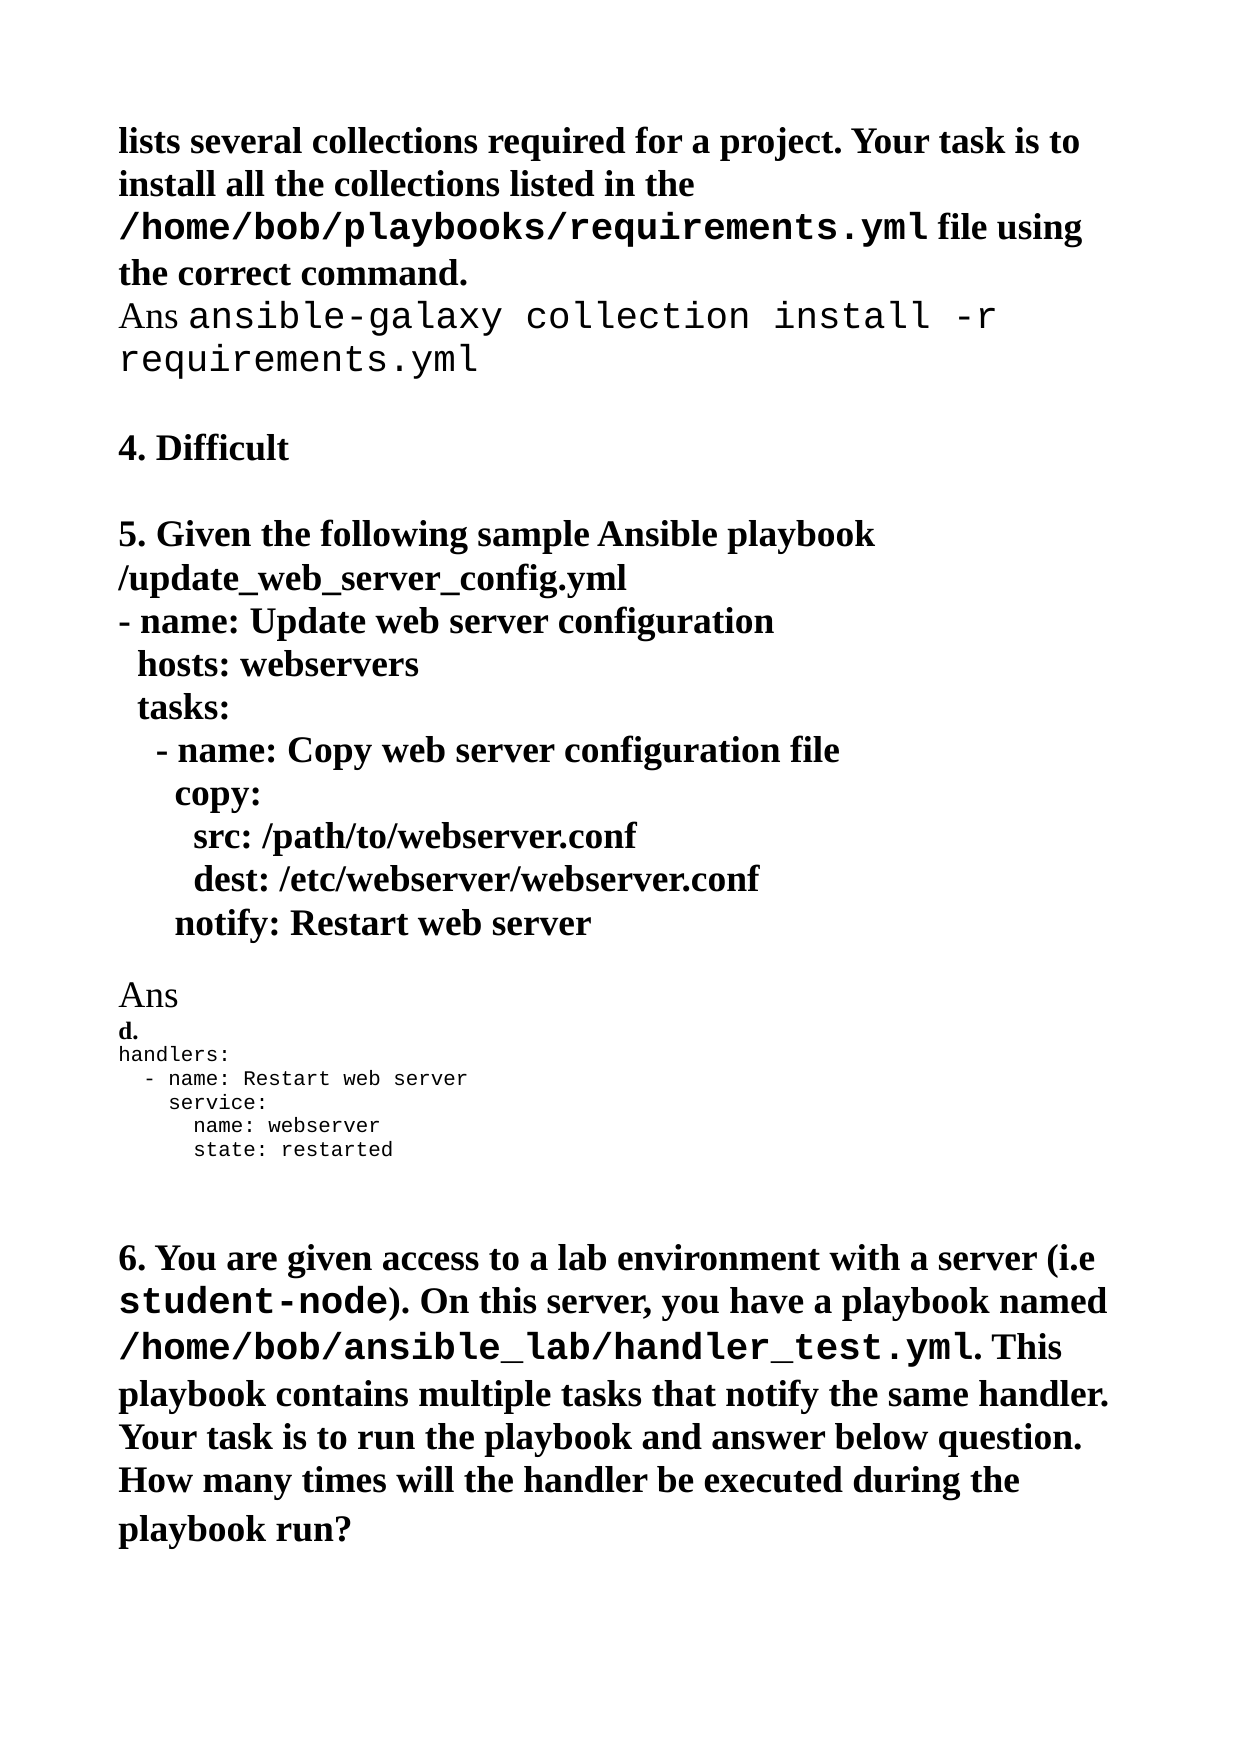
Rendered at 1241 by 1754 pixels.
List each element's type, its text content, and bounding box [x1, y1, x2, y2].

text handlers: [118, 1044, 1122, 1068]
text 5. Given the following sample Ansible playbook /update_web_server_config.yml [118, 512, 1122, 598]
text dest: /etc/webserver/webserver.conf [118, 857, 1122, 900]
text tasks: [118, 684, 1122, 727]
text - name: Update web server configuration [118, 598, 1122, 641]
text - name: Restart web server [118, 1068, 1122, 1092]
text How many times will the handler be executed during the playbook run? [118, 1457, 1122, 1550]
text Ans d. [118, 973, 1122, 1044]
text - name: Copy web server configuration file [118, 727, 1122, 771]
text src: /path/to/webserver.conf [118, 814, 1122, 857]
text hosts: webservers [118, 641, 1122, 684]
text Ans ansible-galaxy collection install -r requirements.yml [118, 294, 1122, 382]
text lists several collections required for a project. Your task is to install all the collections listed in the /home/bob/playbooks/requirements.yml file using the correct command. [118, 118, 1122, 294]
text name: webserver [118, 1115, 1122, 1139]
text service: [118, 1092, 1122, 1115]
text 6. You are given access to a lab environment with a server (i.e student-node). On this server, you have a playbook named /home/bob/ansible_lab/handler_test.yml. This playbook contains multiple tasks that notify the same handler. Your task is to run the playbook and answer below question. [118, 1235, 1122, 1457]
text state: restarted [118, 1139, 1122, 1163]
text notify: Restart web server [118, 900, 1122, 943]
text copy: [118, 771, 1122, 814]
text 4. Difficult [118, 426, 1122, 469]
